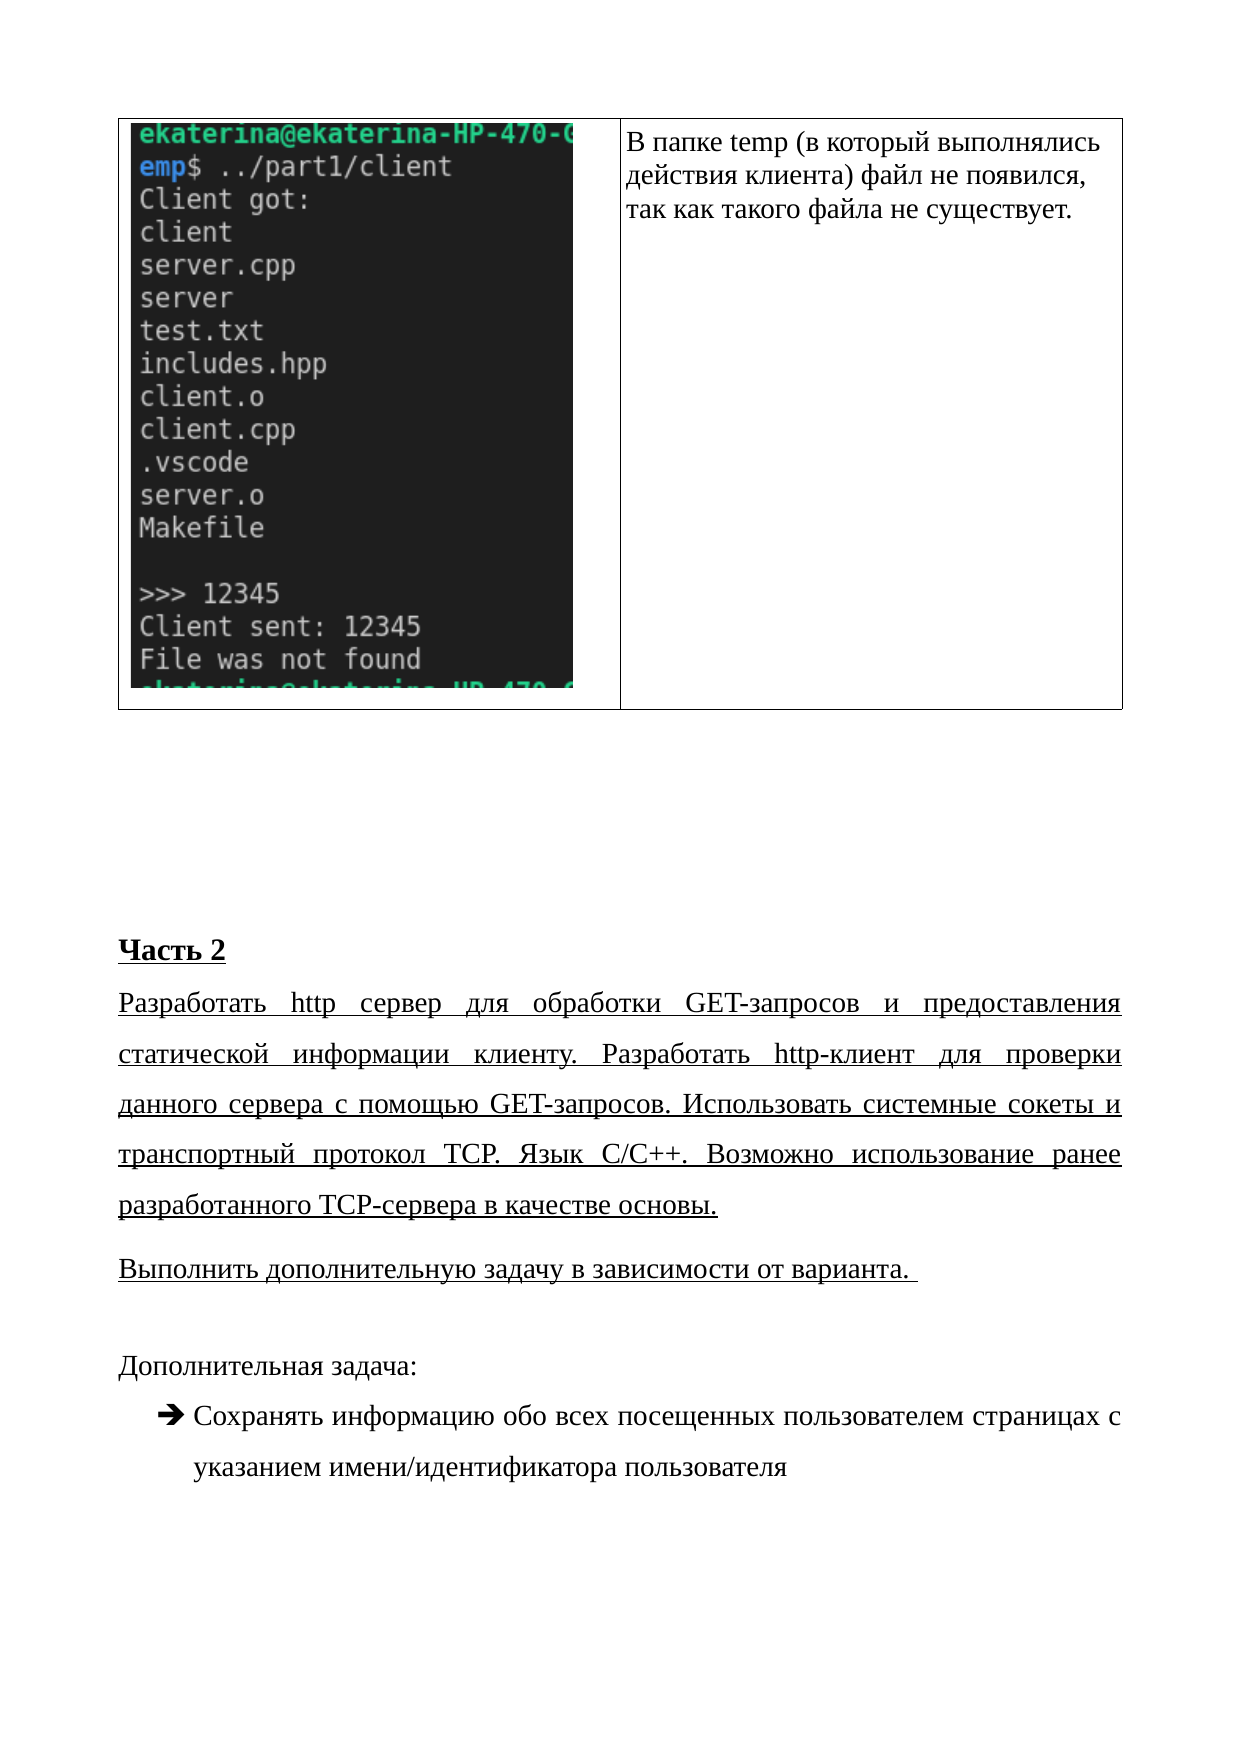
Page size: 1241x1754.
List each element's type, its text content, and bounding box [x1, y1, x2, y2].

list Сохранять информацию обо всех посещенных пользователем страницах с указанием имени/идентификатора пользователя [156, 1398, 1122, 1482]
text Выполнить дополнительную задачу в зависимости от варианта. [118, 1252, 1122, 1285]
text Разработать http сервер для обработки GET-запросов и предоставления [118, 986, 1122, 1015]
text статической информации клиенту. Разработать http-клиент для проверки [118, 1016, 1122, 1065]
picture [130, 123, 573, 688]
table_header [119, 119, 620, 709]
text разработанного TCP-сервера в качестве основы. [118, 1167, 1122, 1220]
text транспортный протокол TCP. Язык С/С++. Возможно использование ранее [118, 1117, 1122, 1165]
table_header В папке temp (в который выполнялись действия клиента) файл не появился, так как такого файла не существует. [621, 119, 1122, 709]
text Часть 2 [118, 932, 1122, 968]
text Дополнительная задача: [118, 1348, 1122, 1381]
text данного сервера с помощью GET-запросов. Использовать системные сокеты и [118, 1066, 1122, 1115]
